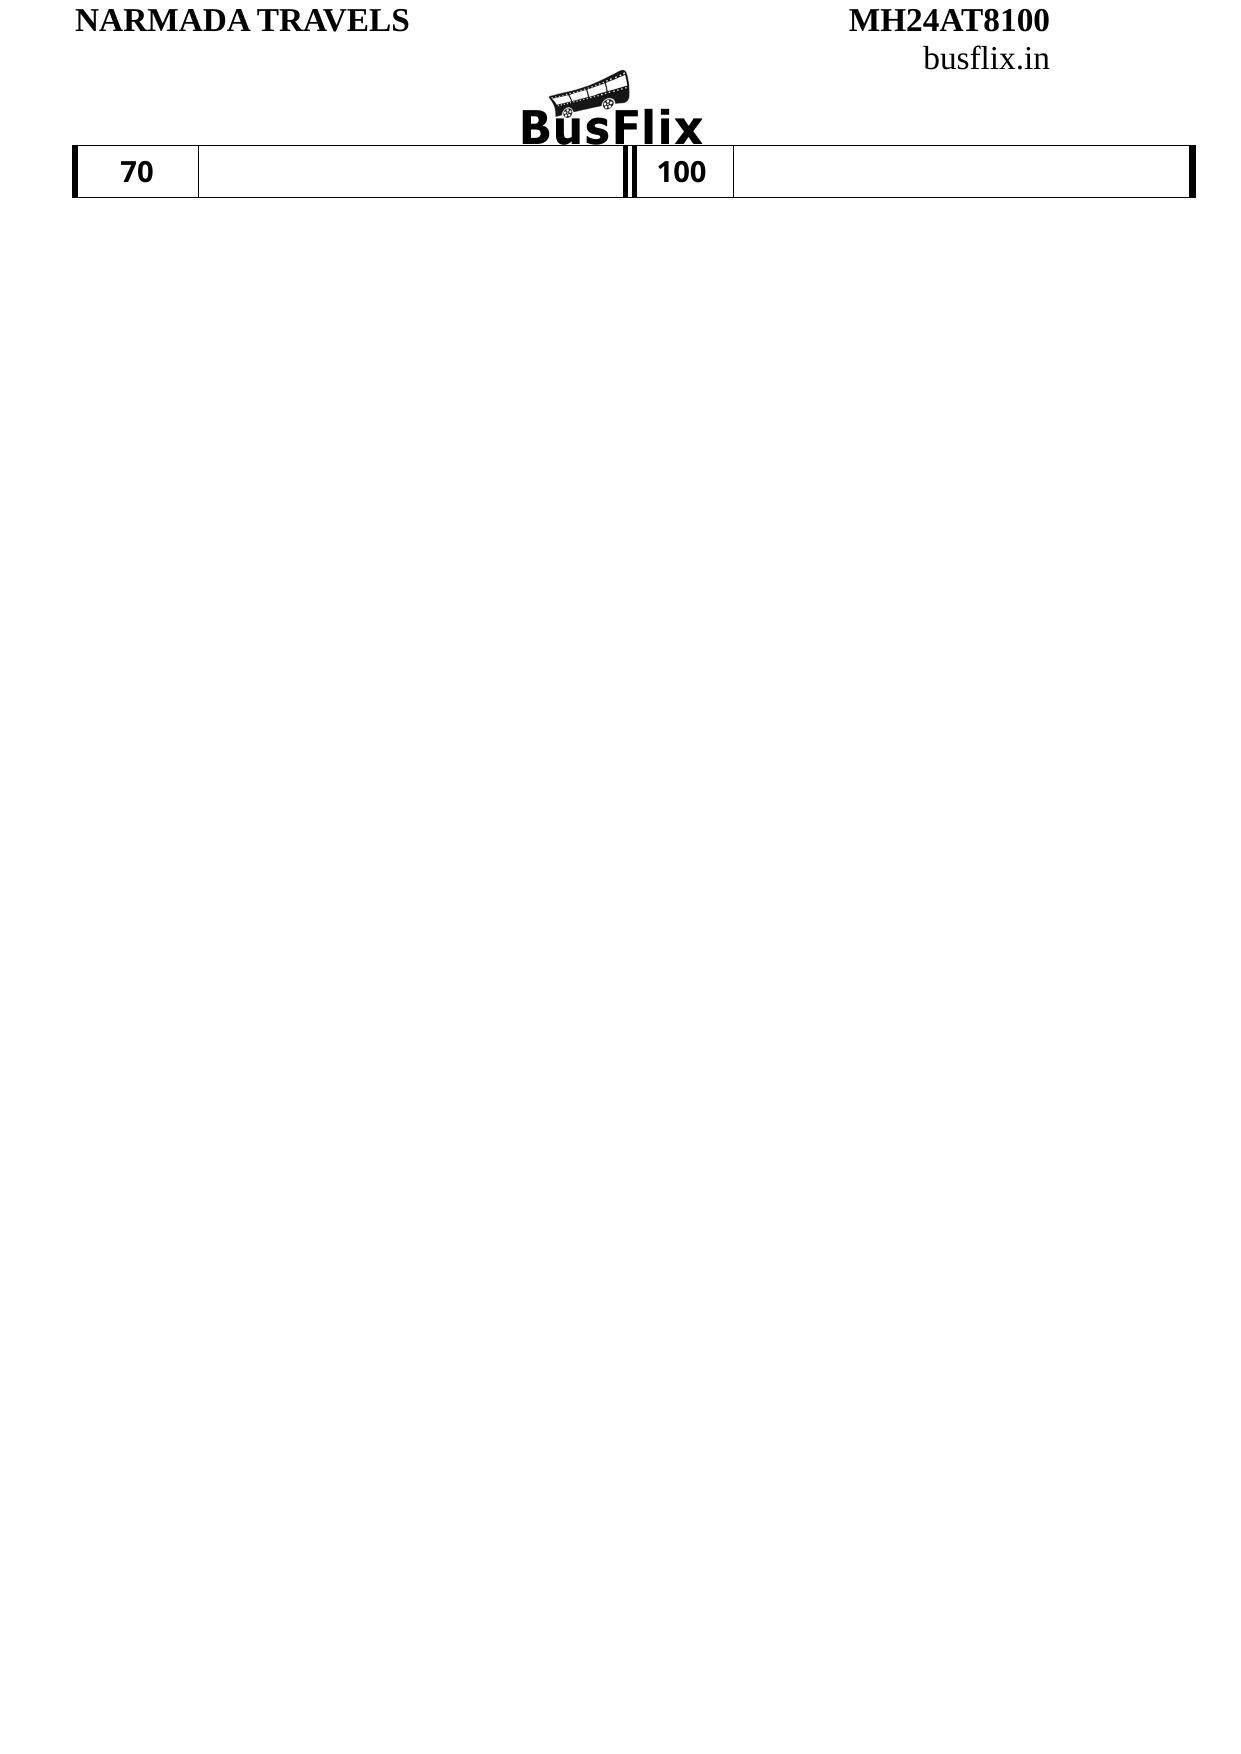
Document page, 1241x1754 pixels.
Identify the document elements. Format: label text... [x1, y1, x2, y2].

table_cell 70 [78, 146, 198, 197]
picture [522, 69, 703, 145]
table_cell 100 [637, 146, 733, 197]
table_cell [199, 146, 623, 197]
table_cell [734, 146, 1189, 197]
